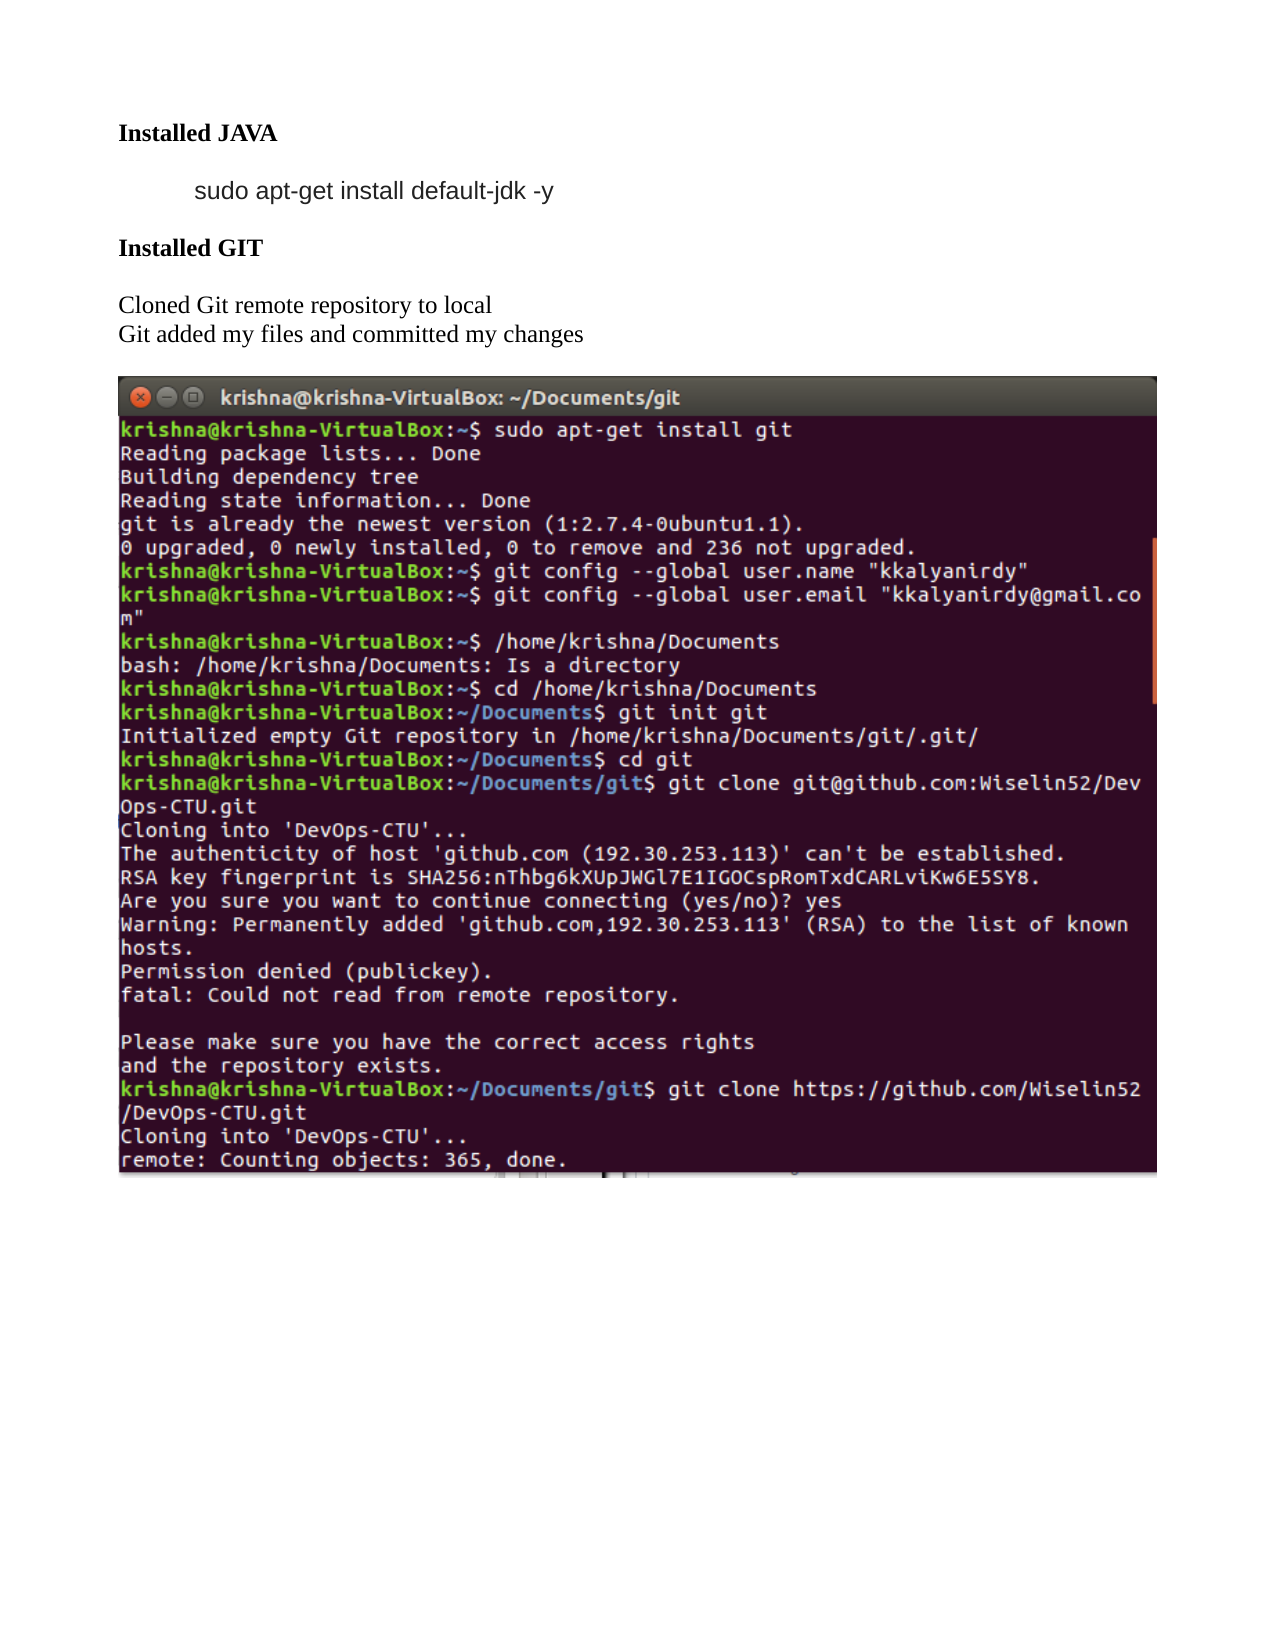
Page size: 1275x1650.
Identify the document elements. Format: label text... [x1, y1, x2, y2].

picture [118, 376, 1157, 1178]
text Git added my files and committed my changes [118, 319, 1157, 348]
text Cloned Git remote repository to local [118, 291, 1157, 319]
text Installed JAVA [118, 118, 1157, 147]
text sudo apt-get install default-jdk -y [118, 176, 1157, 204]
text Installed GIT [118, 233, 1157, 262]
